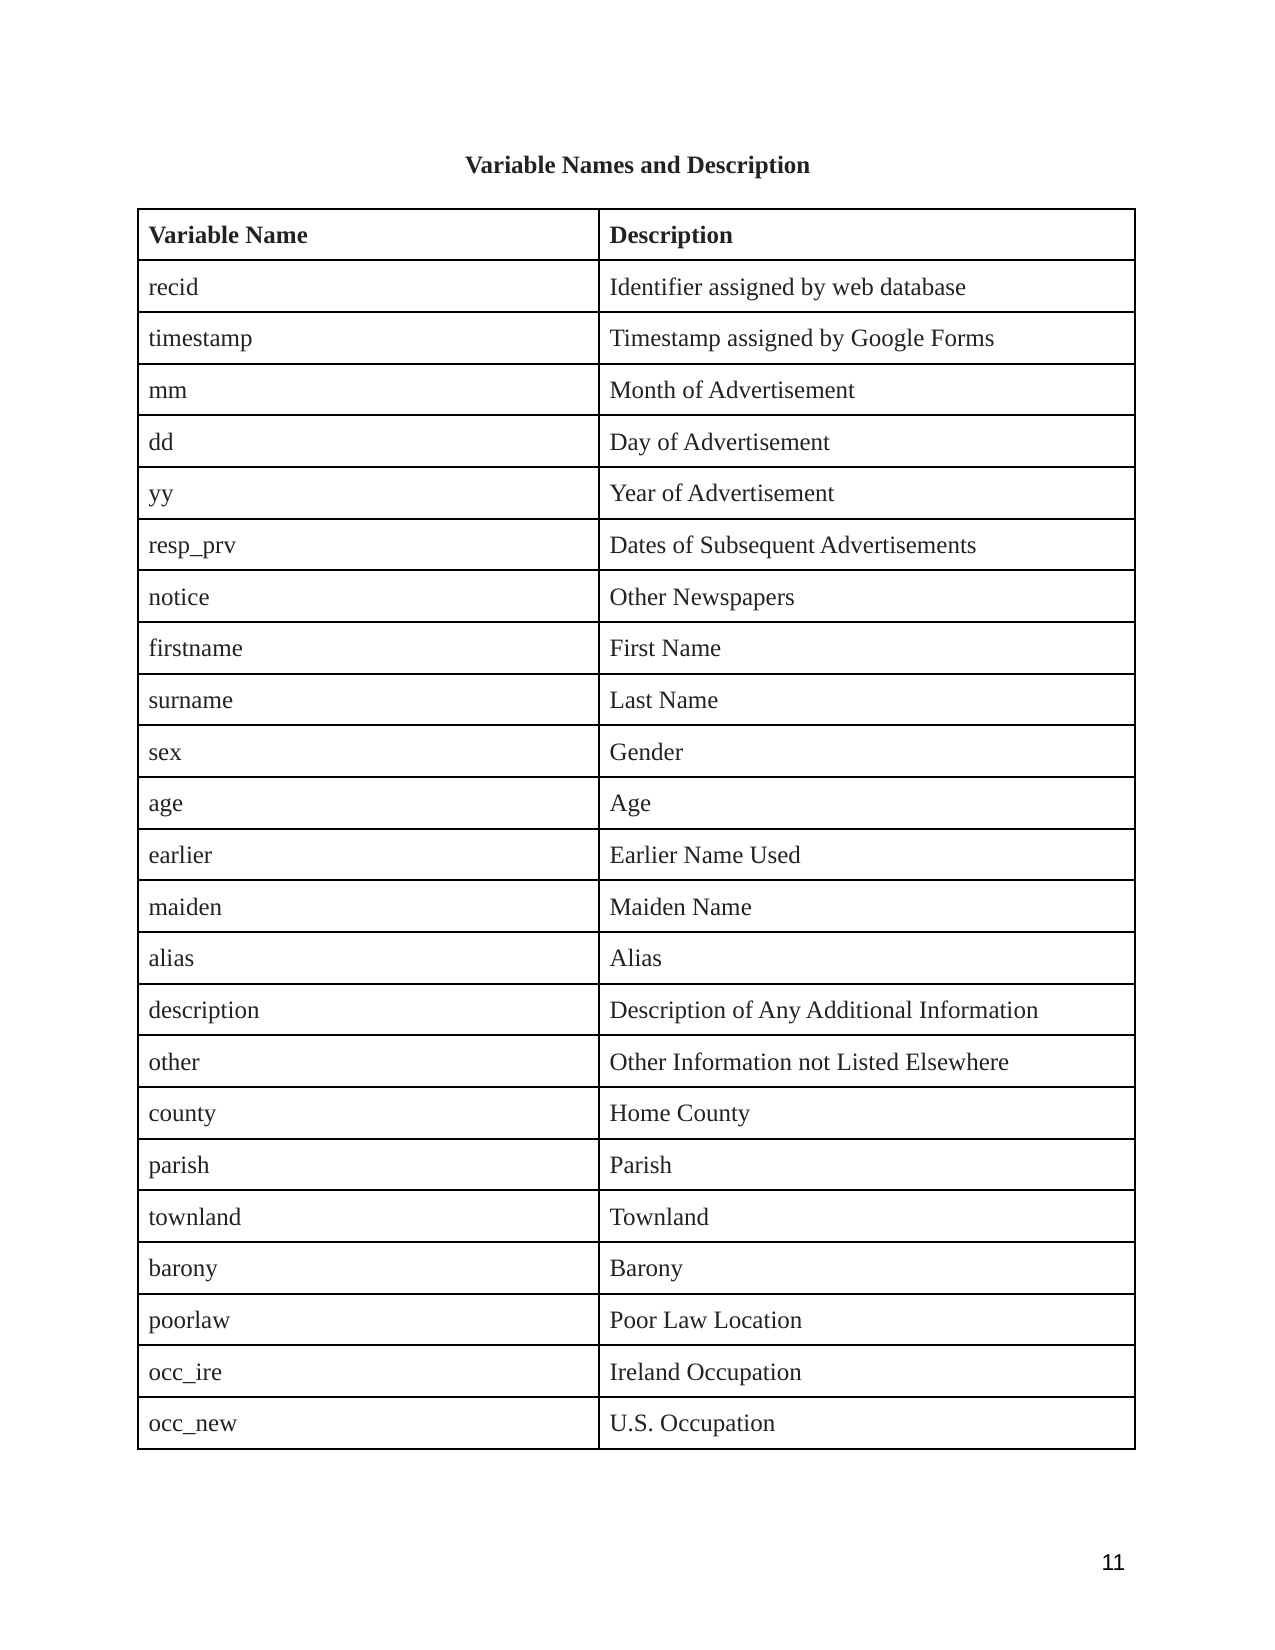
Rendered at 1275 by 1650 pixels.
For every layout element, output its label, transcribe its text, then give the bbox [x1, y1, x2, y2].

table_cell Home County [600, 1088, 1134, 1137]
table_cell Gender [600, 726, 1134, 776]
table_cell county [139, 1088, 598, 1137]
table_cell Ireland Occupation [600, 1346, 1134, 1396]
table_cell mm [139, 365, 598, 414]
table_cell firstname [139, 623, 598, 672]
table_cell Other Newspapers [600, 571, 1134, 621]
table_cell Parish [600, 1140, 1134, 1189]
table_cell Maiden Name [600, 881, 1134, 931]
table_cell Poor Law Location [600, 1295, 1134, 1344]
table_cell poorlaw [139, 1295, 598, 1344]
table_cell Age [600, 778, 1134, 827]
table_cell Timestamp assigned by Google Forms [600, 313, 1134, 362]
text Variable Names and Description [150, 150, 1125, 179]
table_cell parish [139, 1140, 598, 1189]
table_cell occ_new [139, 1398, 598, 1447]
table_cell Other Information not Listed Elsewhere [600, 1036, 1134, 1086]
table_cell dd [139, 416, 598, 466]
table_cell First Name [600, 623, 1134, 672]
table_cell sex [139, 726, 598, 776]
table_cell earlier [139, 830, 598, 879]
table_cell notice [139, 571, 598, 621]
table_cell maiden [139, 881, 598, 931]
table_cell Barony [600, 1243, 1134, 1292]
table_cell Earlier Name Used [600, 830, 1134, 879]
table_cell timestamp [139, 313, 598, 362]
table_cell Identifier assigned by web database [600, 261, 1134, 311]
table_cell Month of Advertisement [600, 365, 1134, 414]
table_cell other [139, 1036, 598, 1086]
table_cell age [139, 778, 598, 827]
table_cell yy [139, 468, 598, 517]
table_cell Last Name [600, 675, 1134, 724]
table_cell Townland [600, 1191, 1134, 1241]
table_cell Dates of Subsequent Advertisements [600, 520, 1134, 569]
table_cell townland [139, 1191, 598, 1241]
table_cell recid [139, 261, 598, 311]
table_cell Description of Any Additional Information [600, 985, 1134, 1034]
table_cell Year of Advertisement [600, 468, 1134, 517]
table_cell surname [139, 675, 598, 724]
table_cell resp_prv [139, 520, 598, 569]
table_cell U.S. Occupation [600, 1398, 1134, 1447]
table_cell barony [139, 1243, 598, 1292]
table_cell alias [139, 933, 598, 982]
table_cell occ_ire [139, 1346, 598, 1396]
table_cell Day of Advertisement [600, 416, 1134, 466]
table_cell Alias [600, 933, 1134, 982]
table_header Description [600, 210, 1134, 259]
table_header Variable Name [139, 210, 598, 259]
table_cell description [139, 985, 598, 1034]
